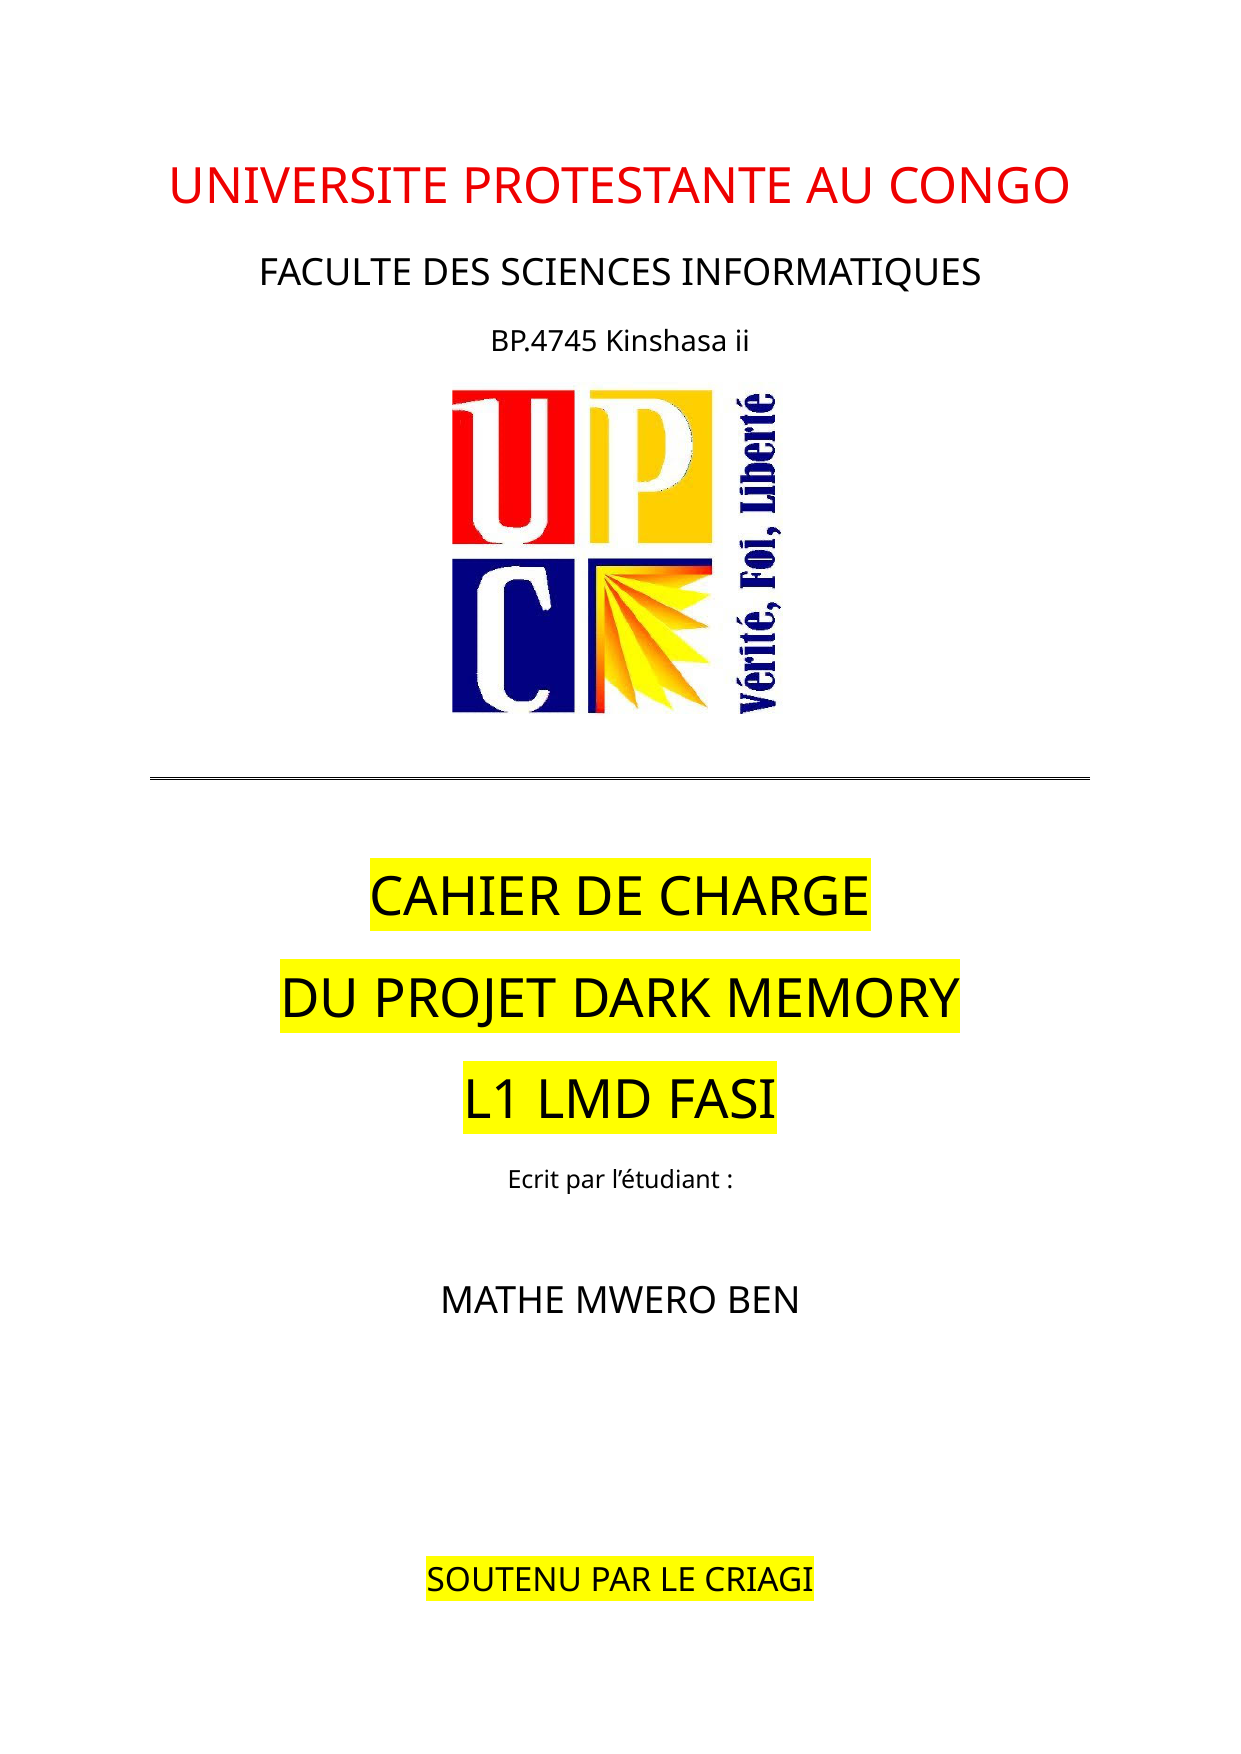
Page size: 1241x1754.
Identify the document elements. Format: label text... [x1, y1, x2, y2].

text SOUTENU PAR LE CRIAGI [150, 1556, 1090, 1601]
text MATHE MWERO BEN [150, 1274, 1090, 1325]
text UNIVERSITE PROTESTANTE AU CONGO [150, 150, 1090, 218]
text Ecrit par l’étudiant : [150, 1162, 1090, 1196]
text BP.4745 Kinshasa ii [150, 320, 1090, 360]
text L1 LMD FASI [150, 1061, 1090, 1134]
text DU PROJET DARK MEMORY [150, 959, 1090, 1033]
text CAHIER DE CHARGE [150, 858, 1090, 931]
text FACULTE DES SCIENCES INFORMATIQUES [150, 245, 1090, 296]
